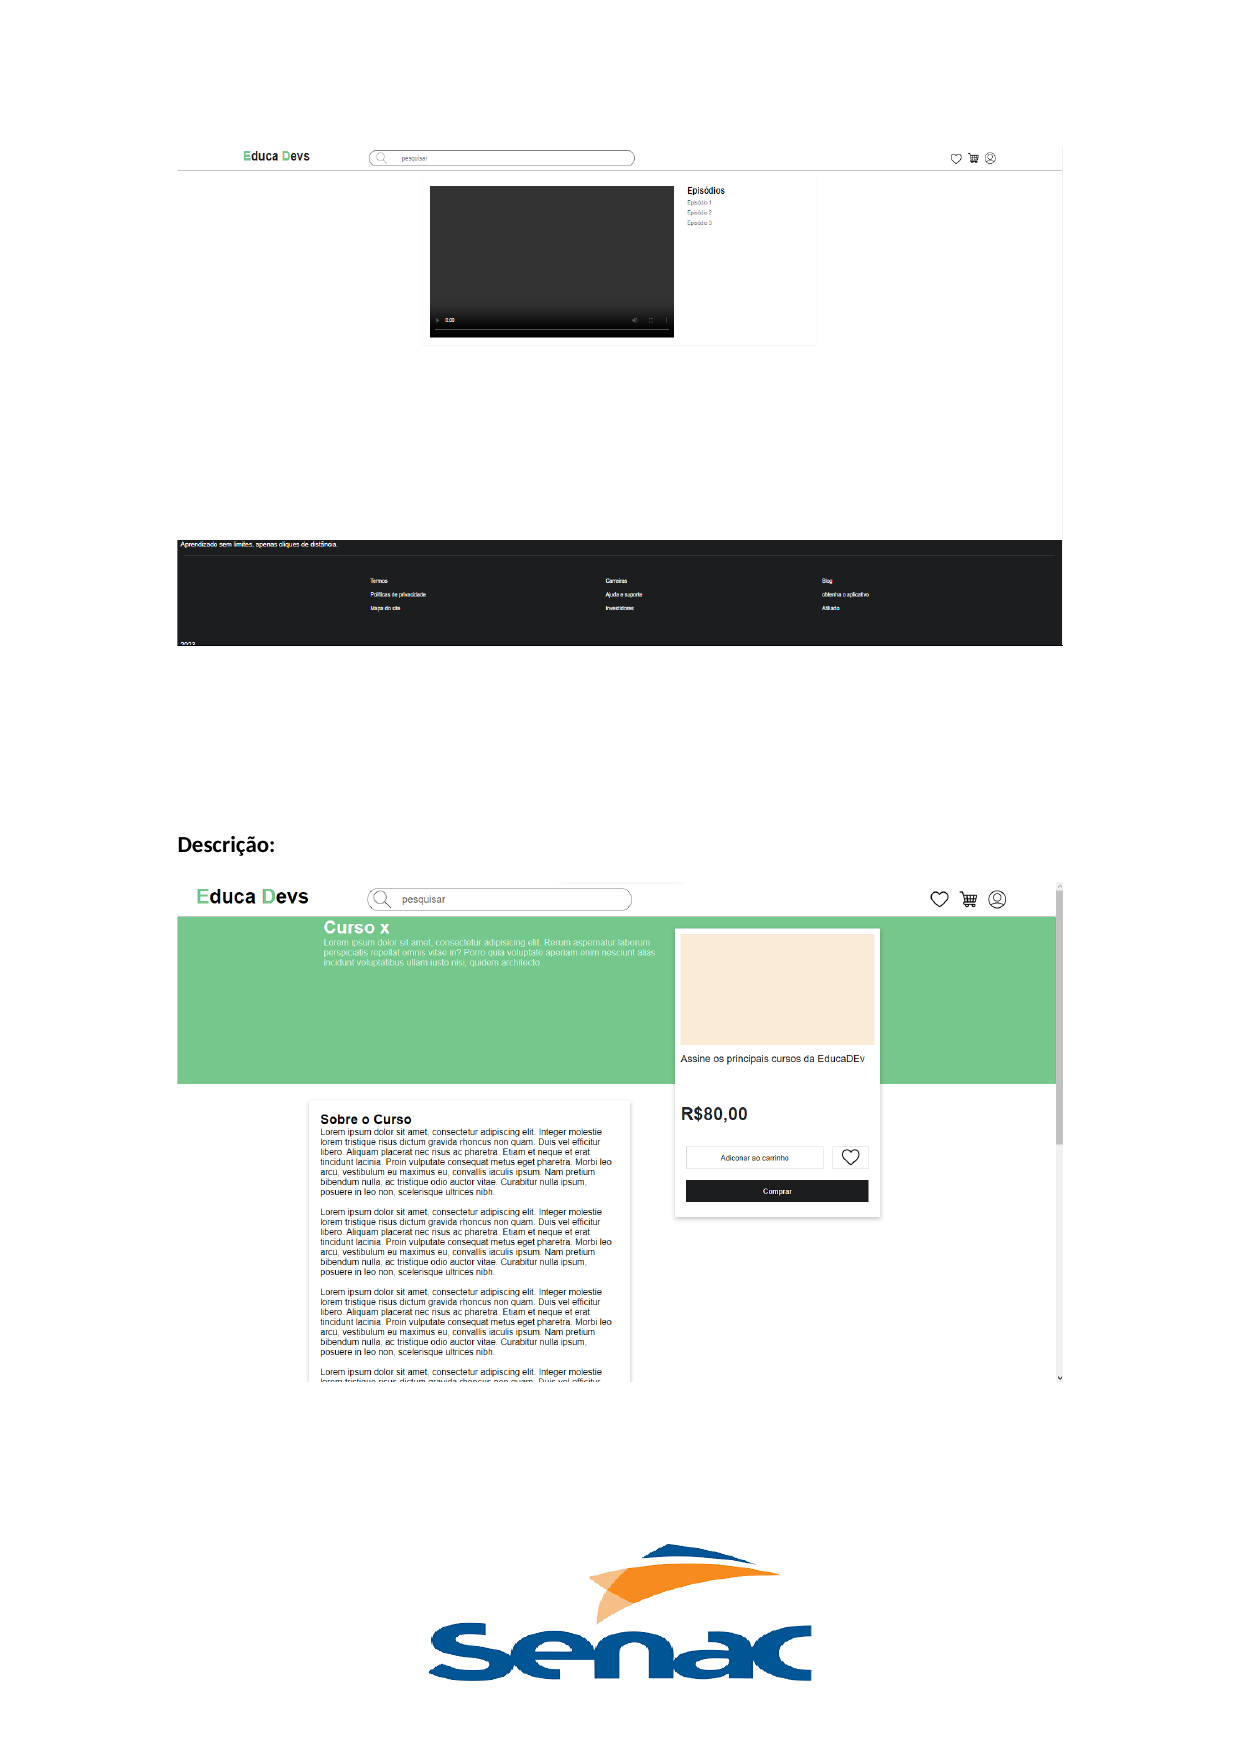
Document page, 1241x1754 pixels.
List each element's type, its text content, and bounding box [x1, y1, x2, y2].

text Descrição: [177, 830, 1063, 858]
picture [428, 1544, 812, 1681]
picture [177, 147, 1063, 646]
picture [177, 882, 1063, 1382]
